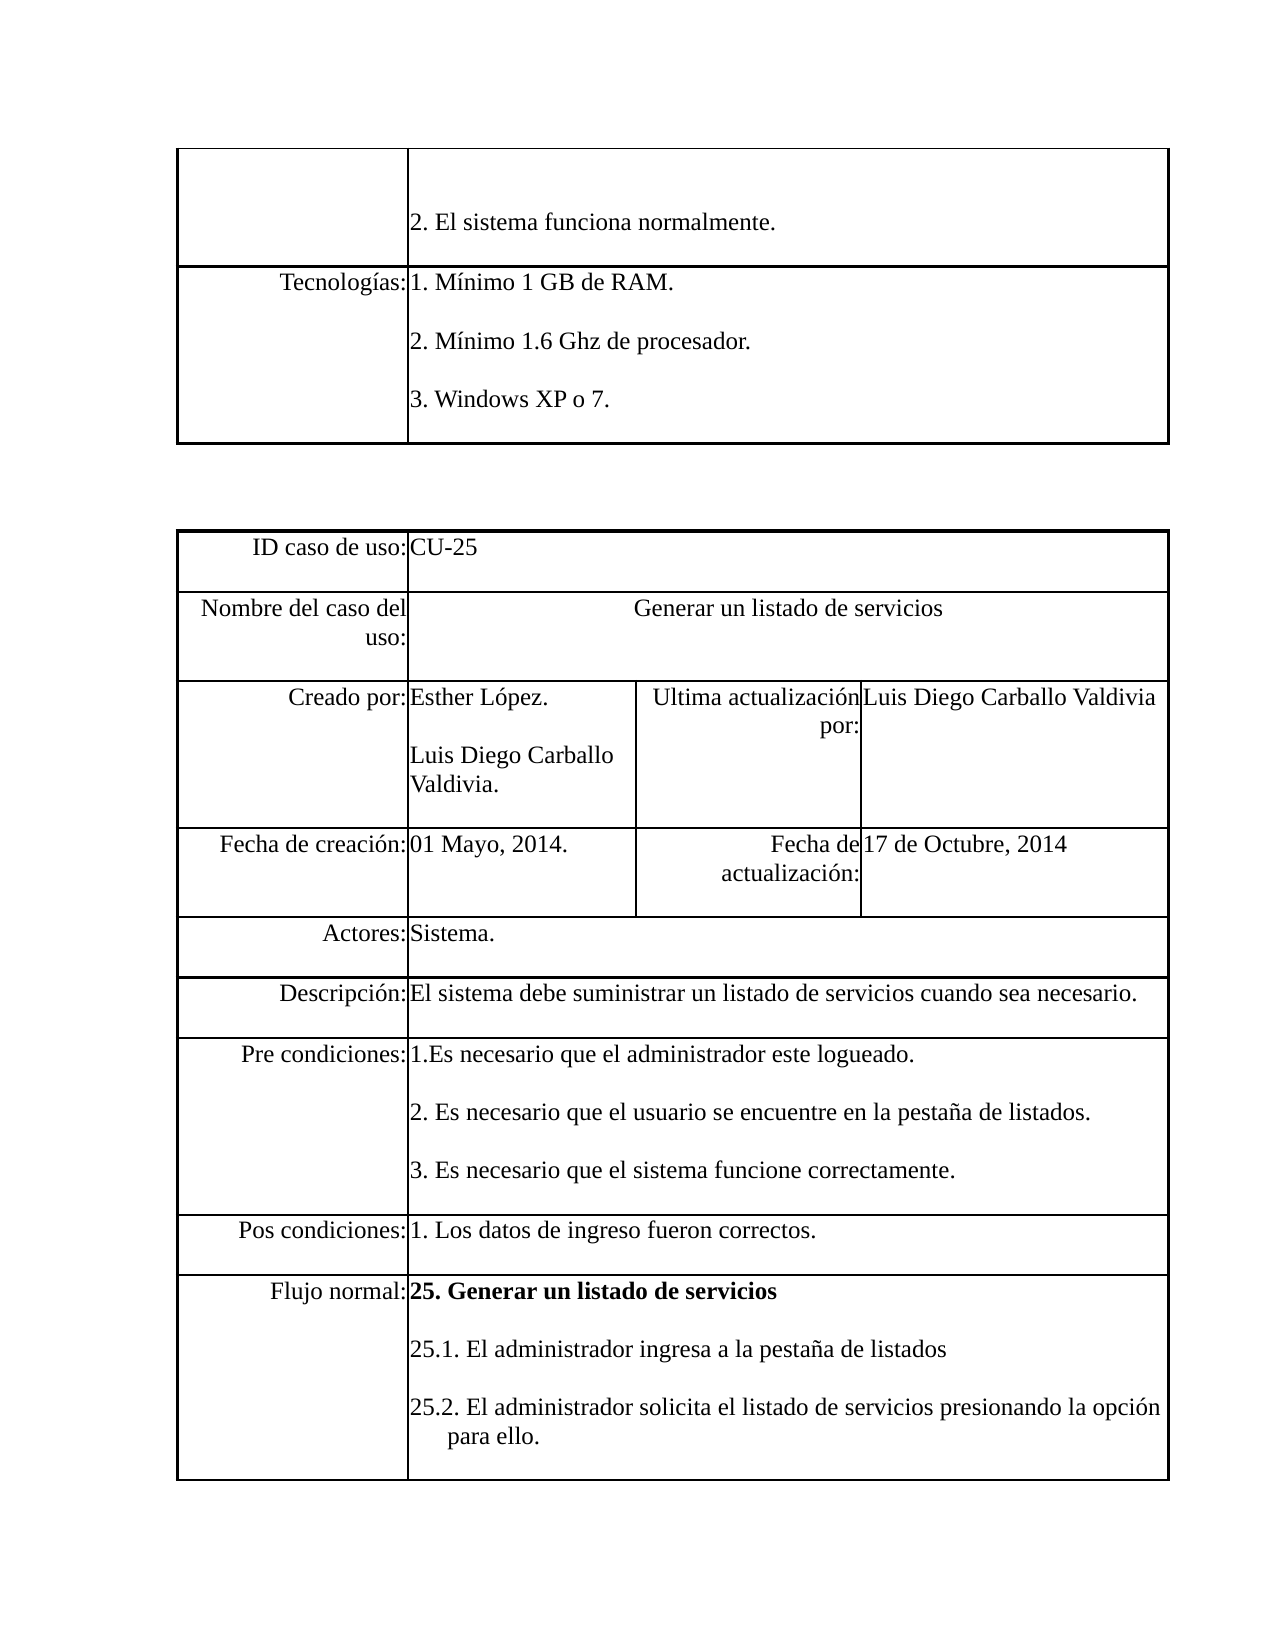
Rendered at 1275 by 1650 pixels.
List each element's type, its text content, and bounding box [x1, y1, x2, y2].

table_cell Tecnologías: [179, 268, 407, 442]
table_header CU-25 [409, 533, 1167, 591]
table_cell Creado por: [179, 682, 407, 827]
table_cell Luis Diego Carballo Valdivia [862, 682, 1167, 827]
table_cell 1.Es necesario que el administrador este logueado. 2. Es necesario que el usuario se encuentre en la pestaña de listados. 3. Es necesario que el sistema funcione correctamente. [409, 1039, 1167, 1213]
table_cell [179, 149, 407, 265]
table_cell Pre condiciones: [179, 1039, 407, 1213]
table_cell Sistema. [409, 918, 1167, 976]
table_cell Nombre del caso del uso: [179, 593, 407, 680]
table_cell Generar un listado de servicios [409, 593, 1167, 680]
table_cell 1. Mínimo 1 GB de RAM. 2. Mínimo 1.6 Ghz de procesador. 3. Windows XP o 7. [409, 268, 1167, 442]
table_cell 17 de Octubre, 2014 [862, 829, 1167, 916]
table_cell Fecha de creación: [179, 829, 407, 916]
table_cell El sistema debe suministrar un listado de servicios cuando sea necesario. [409, 979, 1167, 1037]
table_cell Flujo normal: [179, 1276, 407, 1479]
table_cell 01 Mayo, 2014. [409, 829, 635, 916]
table_cell Esther López. Luis Diego Carballo Valdivia. [409, 682, 635, 827]
table_cell Actores: [179, 918, 407, 976]
table_cell 25. Generar un listado de servicios 25.1. El administrador ingresa a la pestaña de listados 25.2. El administrador solicita el listado de servicios presionando la opción para ello. [409, 1276, 1167, 1479]
table_cell Pos condiciones: [179, 1216, 407, 1274]
table_cell Ultima actualización por: [637, 682, 860, 827]
table_cell 1. Los datos de ingreso fueron correctos. [409, 1216, 1167, 1274]
table_cell Fecha de actualización: [637, 829, 860, 916]
table_cell 2. El sistema funciona normalmente. [409, 149, 1167, 265]
table_header ID caso de uso: [179, 533, 407, 591]
table_cell Descripción: [179, 979, 407, 1037]
